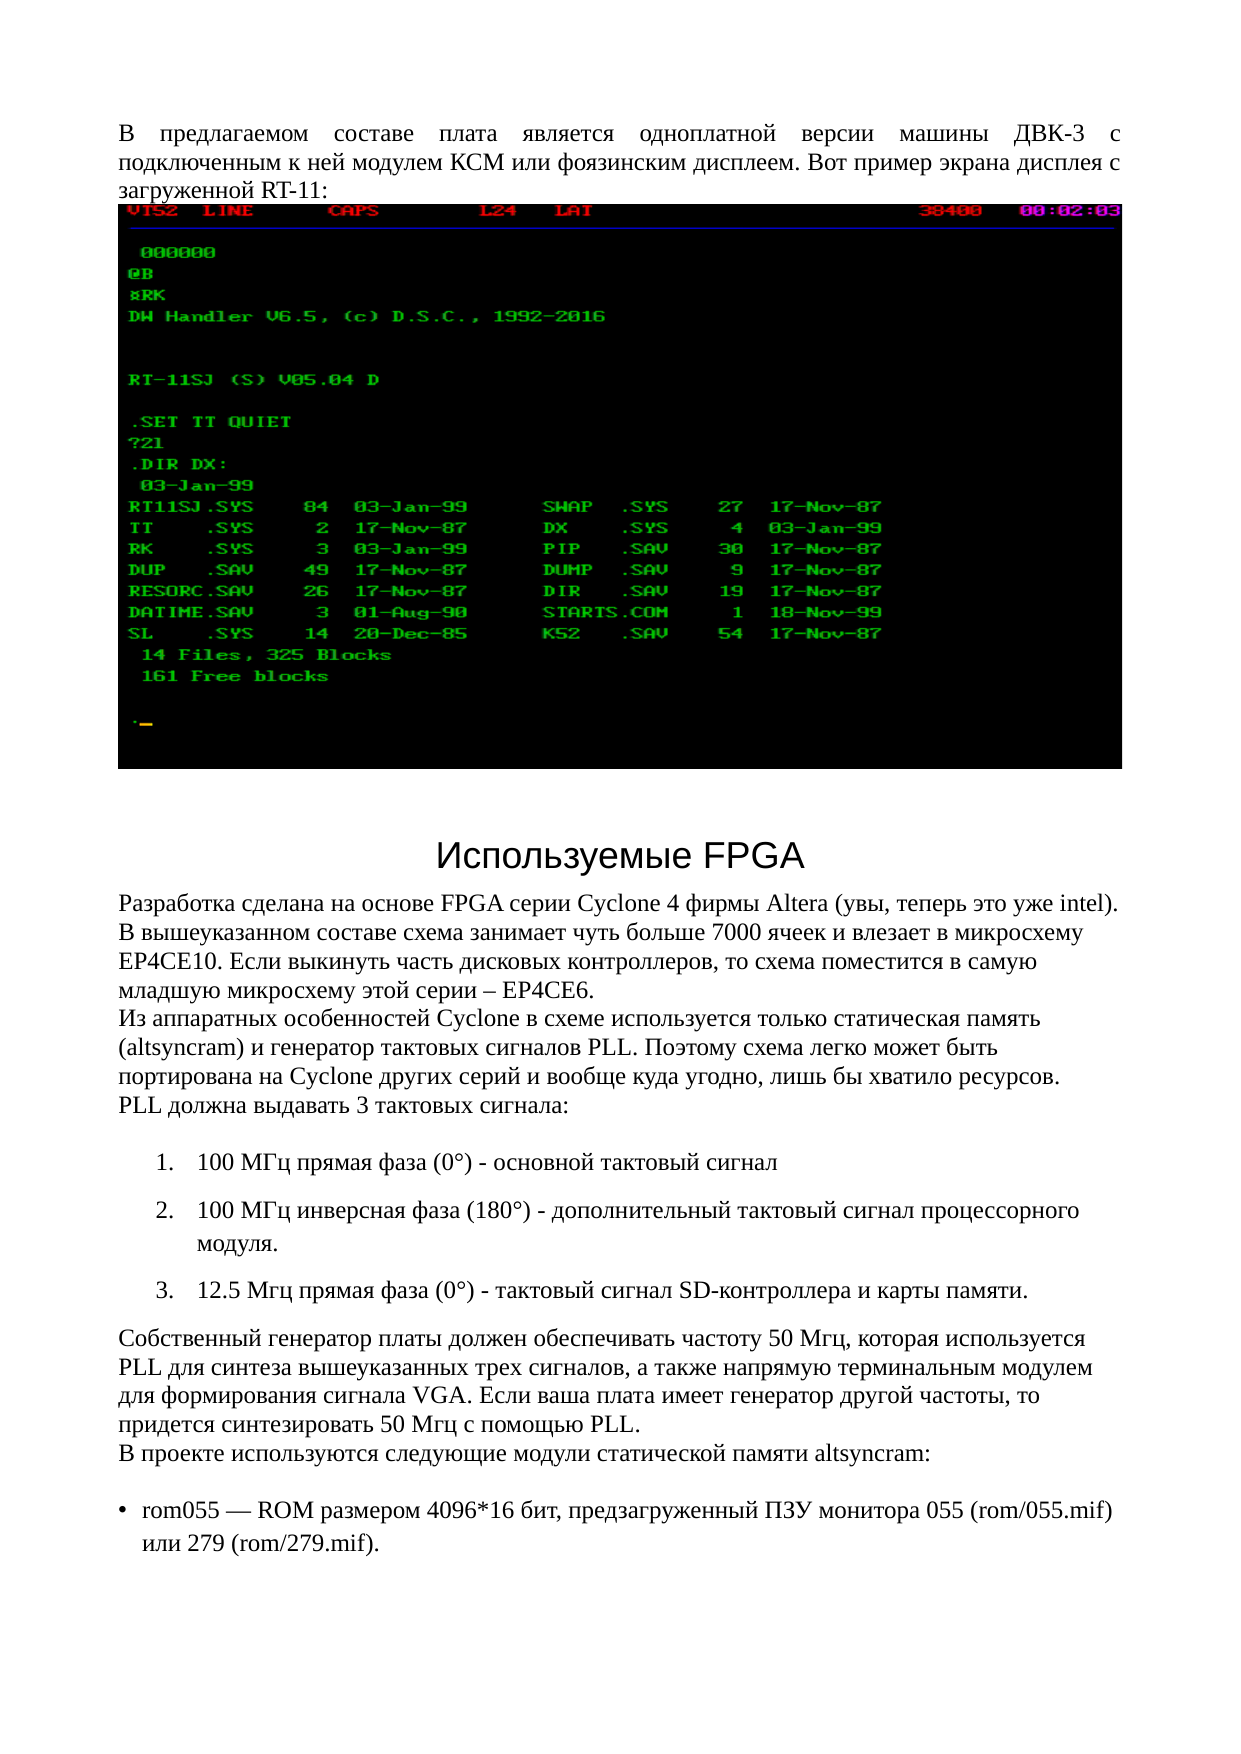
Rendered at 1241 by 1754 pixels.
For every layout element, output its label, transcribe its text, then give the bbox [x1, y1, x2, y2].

picture [118, 204, 1123, 769]
text В проекте используются следующие модули статической памяти altsyncram: [118, 1438, 1122, 1467]
list 100 МГц прямая фаза (0°) - основной тактовый сигнал [155, 1147, 1122, 1176]
text PLL должна выдавать 3 тактовых сигнала: [118, 1090, 1122, 1118]
list 100 МГц инверсная фаза (180°) - дополнительный тактовый сигнал процессорного модуля. [155, 1195, 1122, 1257]
list 12.5 Мгц прямая фаза (0°) - тактовый сигнал SD-контроллера и карты памяти. [155, 1275, 1122, 1304]
text Собственный генератор платы должен обеспечивать частоту 50 Мгц, которая используется PLL для синтеза вышеуказанных трех сигналов, а также напрямую терминальным модулем для формирования сигнала VGA. Если ваша плата имеет генератор другой частоты, то придется синтезировать 50 Мгц с помощью PLL. [118, 1323, 1122, 1438]
list rom055 — ROM размером 4096*16 бит, предзагруженный ПЗУ монитора 055 (rom/055.mif) или 279 (rom/279.mif). [118, 1496, 1122, 1557]
text Разработка сделана на основе FPGA серии Cyclone 4 фирмы Altera (увы, теперь это уже intel). В вышеуказанном составе схема занимает чуть больше 7000 ячеек и влезает в микросхему EP4CE10. Если выкинуть часть дисковых контроллеров, то схема поместится в самую младшую микросхему этой серии – EP4CE6. [118, 888, 1122, 1003]
text Из аппаратных особенностей Cyclone в схеме используется только статическая память (altsyncram) и генератор тактовых сигналов PLL. Поэтому схема легко может быть портирована на Cyclone других серий и вообще куда угодно, лишь бы хватило ресурсов. [118, 1003, 1122, 1090]
subtitle Используемые FPGA [118, 833, 1122, 876]
text В предлагаемом составе плата является одноплатной версии машины ДВК-3 с подключенным к ней модулем КСМ или фоязинским дисплеем. Вот пример экрана дисплея с загруженной RT-11: [118, 118, 1122, 204]
